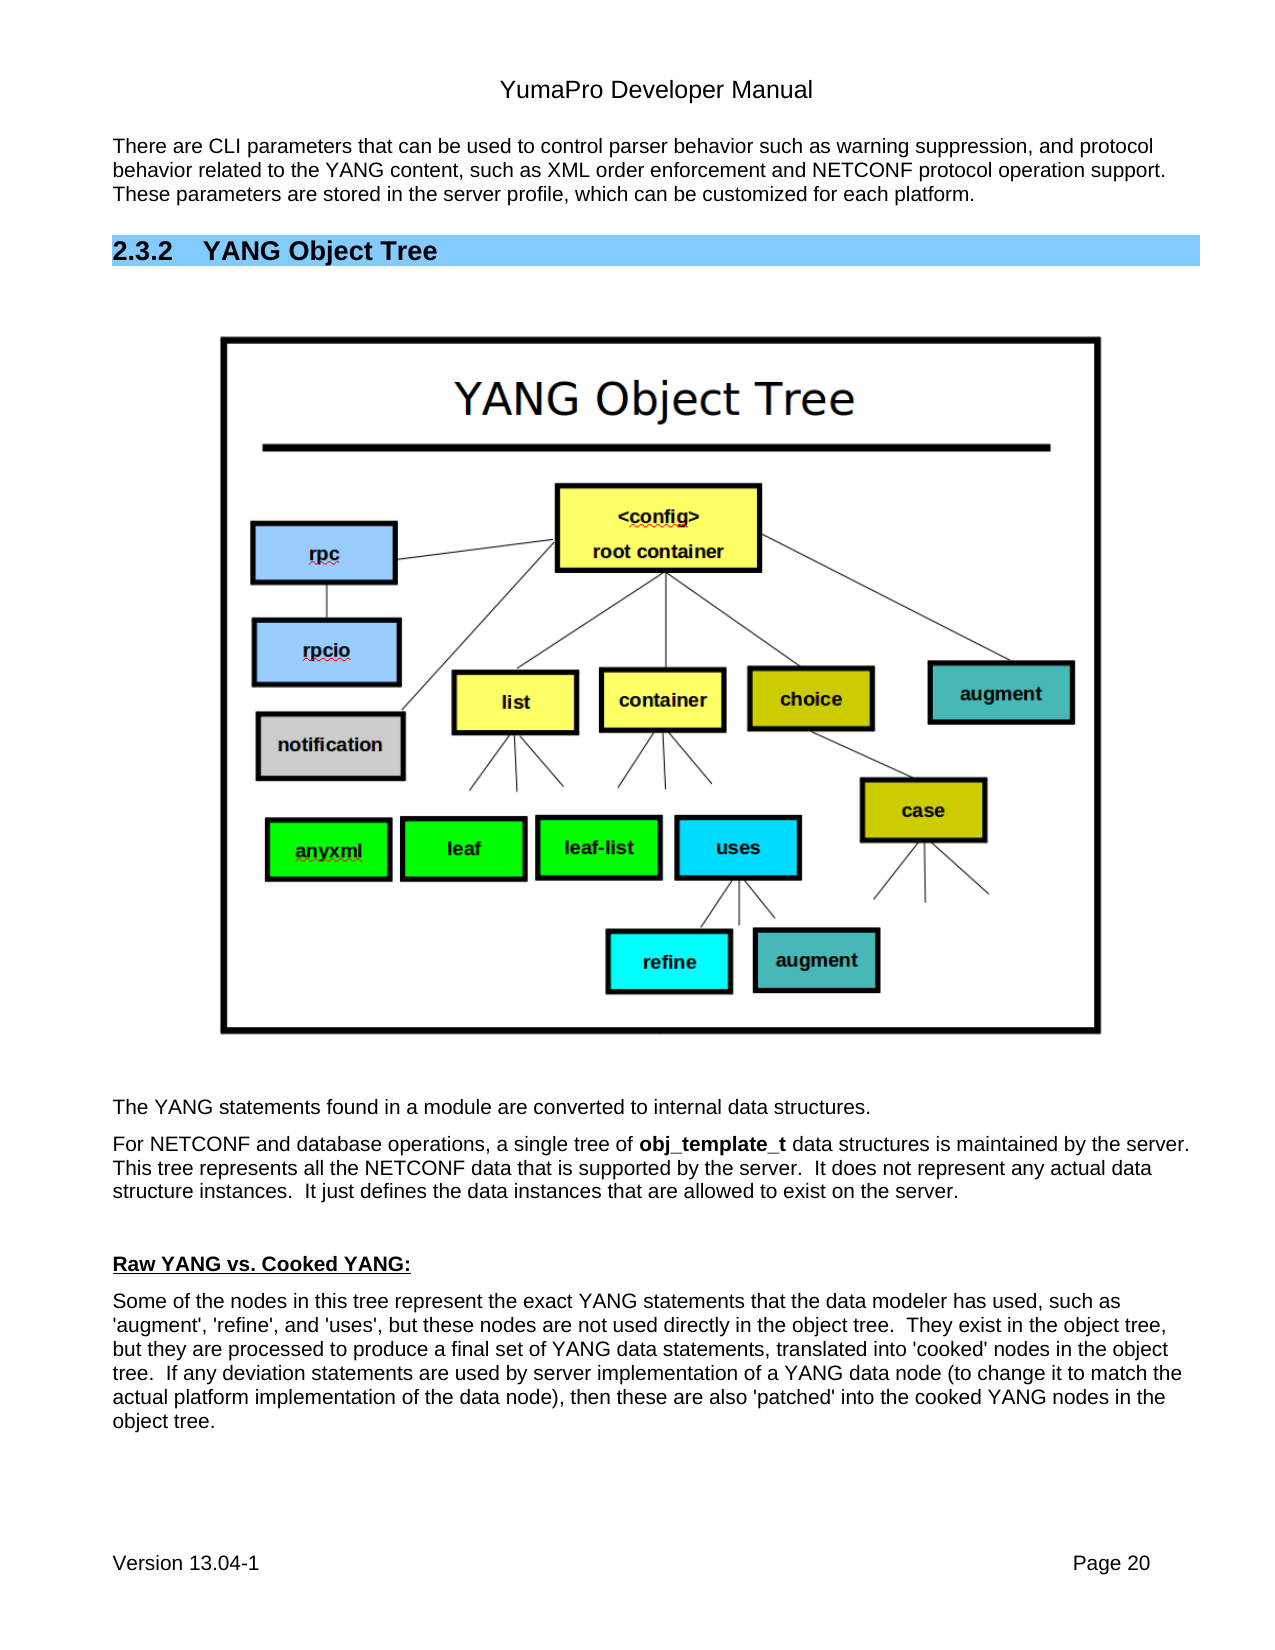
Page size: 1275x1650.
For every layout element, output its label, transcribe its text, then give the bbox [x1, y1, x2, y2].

text For NETCONF and database operations, a single tree of obj_template_t data structures is maintained by the server. This tree represents all the NETCONF data that is supported by the server. It does not represent any actual data structure instances. It just defines the data instances that are allowed to exist on the server. [112, 1131, 1200, 1203]
text There are CLI parameters that can be used to control parser behavior such as warning suppression, and protocol behavior related to the YANG content, such as XML order enforcement and NETCONF protocol operation support. These parameters are stored in the server profile, which can be customized for each platform. [112, 134, 1200, 206]
text Some of the nodes in this tree represent the exact YANG statements that the data modeler has used, such as 'augment', 'refine', and 'uses', but these nodes are not used directly in the object tree. They exist in the object tree, but they are processed to produce a final set of YANG data statements, translated into 'cooked' nodes in the object tree. If any deviation statements are used by server implementation of a YANG data node (to change it to match the actual platform implementation of the data node), then these are also 'patched' into the cooked YANG nodes in the object tree. [112, 1289, 1200, 1432]
text Raw YANG vs. Cooked YANG: [112, 1252, 1200, 1276]
text The YANG statements found in a module are converted to internal data structures. [112, 1095, 1200, 1119]
picture [154, 295, 1158, 1059]
subtitle YANG Object Tree [112, 235, 1200, 266]
